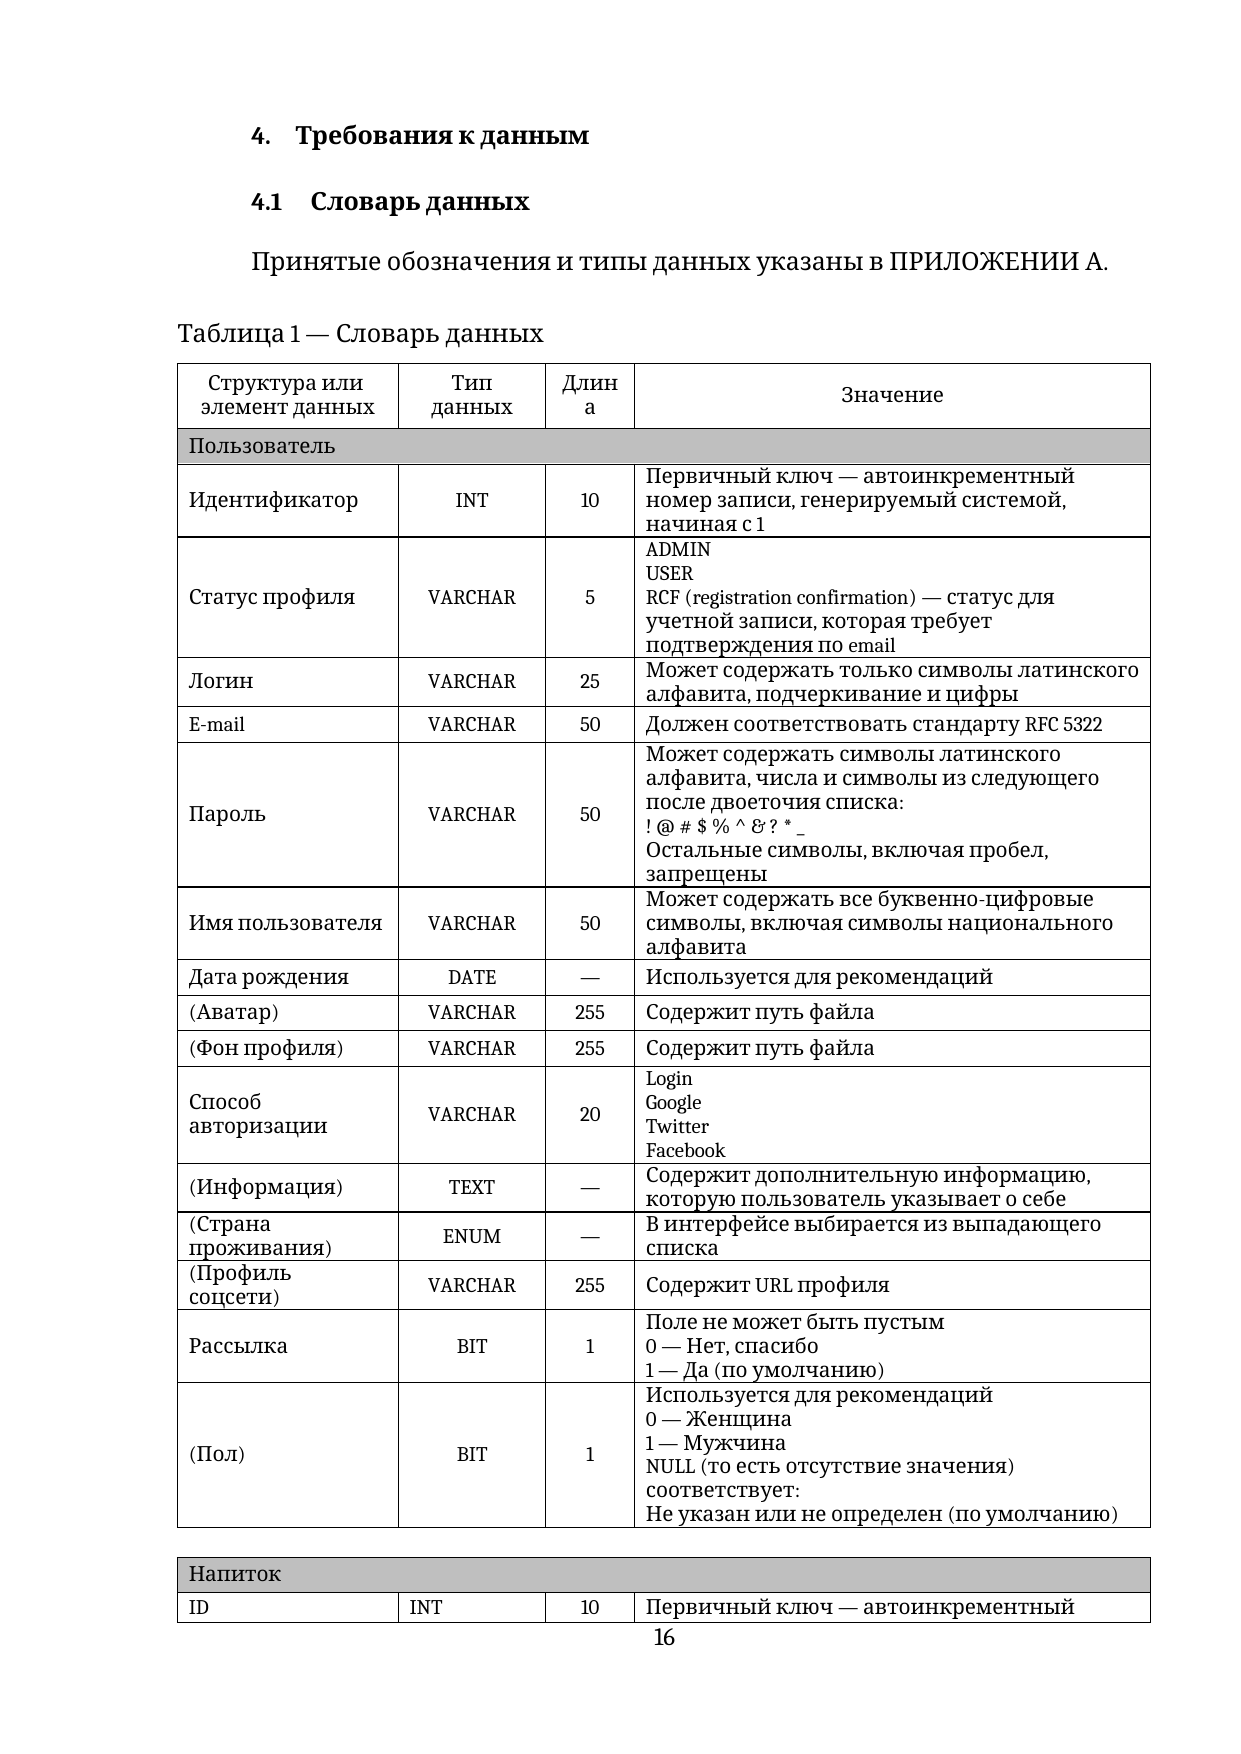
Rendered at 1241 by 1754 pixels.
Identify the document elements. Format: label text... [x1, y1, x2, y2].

table_cell (Информация) [178, 1164, 398, 1211]
table_cell — [546, 960, 634, 995]
table_cell В интерфейсе выбирается из выпадающего списка [635, 1213, 1150, 1260]
text Принятые обозначения и типы данных указаны в ПРИЛОЖЕНИИ А. [177, 248, 1152, 277]
table_cell TEXT [399, 1164, 545, 1211]
table_cell — [546, 1213, 634, 1260]
table_cell 10 [546, 1593, 634, 1622]
table_cell E-mail [178, 707, 398, 742]
table_cell 50 [546, 707, 634, 742]
table_cell VARCHAR [399, 538, 545, 657]
list Требования к данным [251, 122, 1152, 151]
table_cell 50 [546, 743, 634, 886]
table_cell VARCHAR [399, 1031, 545, 1066]
table_header Структура или элемент данных [178, 364, 398, 428]
table_cell VARCHAR [399, 1261, 545, 1309]
table_cell 255 [546, 1031, 634, 1066]
table_cell Поле не может быть пустым 0 — Нет, спасибо 1 — Да (по умолчанию) [635, 1310, 1150, 1382]
table_cell DATE [399, 960, 545, 995]
table_cell Дата рождения [178, 960, 398, 995]
table_cell 1 [546, 1310, 634, 1382]
table_cell VARCHAR [399, 743, 545, 886]
table_cell VARCHAR [399, 707, 545, 742]
table_cell INT [399, 465, 545, 536]
table_header Напиток [178, 1558, 1150, 1592]
table_cell 255 [546, 996, 634, 1030]
table_cell 1 [546, 1383, 634, 1527]
table_cell ENUM [399, 1213, 545, 1260]
table_cell Используется для рекомендаций 0 — Женщина 1 — Мужчина NULL (то есть отсутствие значения) соответствует: Не указан или не определен (по умолчанию) [635, 1383, 1150, 1527]
table_cell Содержит URL профиля [635, 1261, 1150, 1309]
table_header Длина [546, 364, 634, 428]
table_cell — [546, 1164, 634, 1211]
table_cell 50 [546, 888, 634, 959]
table_cell ADMIN USER RCF (registration confirmation) — статус для учетной записи, которая требует подтверждения по email [635, 538, 1150, 657]
text Таблица 1 — Словарь данных [177, 320, 1152, 349]
table_cell VARCHAR [399, 1067, 545, 1162]
table_cell Может содержать символы латинского алфавита, числа и символы из следующего после двоеточия списка: ! @ # $ % ^ & ? * _ Остальные символы, включая пробел, запрещены [635, 743, 1150, 886]
table_cell BIT [399, 1383, 545, 1527]
table_cell Пользователь [178, 429, 1150, 463]
table_cell INT [399, 1593, 545, 1622]
table_cell Способ авторизации [178, 1067, 398, 1162]
table_cell Должен соответствовать стандарту RFC 5322 [635, 707, 1150, 742]
table_cell (Пол) [178, 1383, 398, 1527]
table_cell Логин [178, 658, 398, 706]
table_cell 5 [546, 538, 634, 657]
table_cell Идентификатор [178, 465, 398, 536]
table_cell Содержит путь файла [635, 996, 1150, 1030]
table_header Тип данных [399, 364, 545, 428]
table_cell Имя пользователя [178, 888, 398, 959]
table_cell Может содержать только символы латинского алфавита, подчеркивание и цифры [635, 658, 1150, 706]
table_cell Статус профиля [178, 538, 398, 657]
table_cell 10 [546, 465, 634, 536]
table_cell Login Google Twitter Facebook [635, 1067, 1150, 1162]
table_header Значение [635, 364, 1150, 428]
table_cell VARCHAR [399, 996, 545, 1030]
table_cell Первичный ключ — автоинкрементный [635, 1593, 1150, 1622]
table_cell Используется для рекомендаций [635, 960, 1150, 995]
table_cell VARCHAR [399, 658, 545, 706]
table_cell Рассылка [178, 1310, 398, 1382]
table_cell VARCHAR [399, 888, 545, 959]
table_cell Может содержать все буквенно-цифровые символы, включая символы национального алфавита [635, 888, 1150, 959]
list Словарь данных [251, 188, 1152, 217]
table_cell (Профиль соцсети) [178, 1261, 398, 1309]
table_cell 255 [546, 1261, 634, 1309]
table_cell (Фон профиля) [178, 1031, 398, 1066]
table_cell 20 [546, 1067, 634, 1162]
table_cell 25 [546, 658, 634, 706]
table_cell (Аватар) [178, 996, 398, 1030]
table_cell BIT [399, 1310, 545, 1382]
table_cell Первичный ключ — автоинкрементный номер записи, генерируемый системой, начиная с 1 [635, 465, 1150, 536]
table_cell Пароль [178, 743, 398, 886]
table_cell ID [178, 1593, 398, 1622]
table_cell (Страна проживания) [178, 1213, 398, 1260]
table_cell Содержит путь файла [635, 1031, 1150, 1066]
table_cell Содержит дополнительную информацию, которую пользователь указывает о себе [635, 1164, 1150, 1211]
